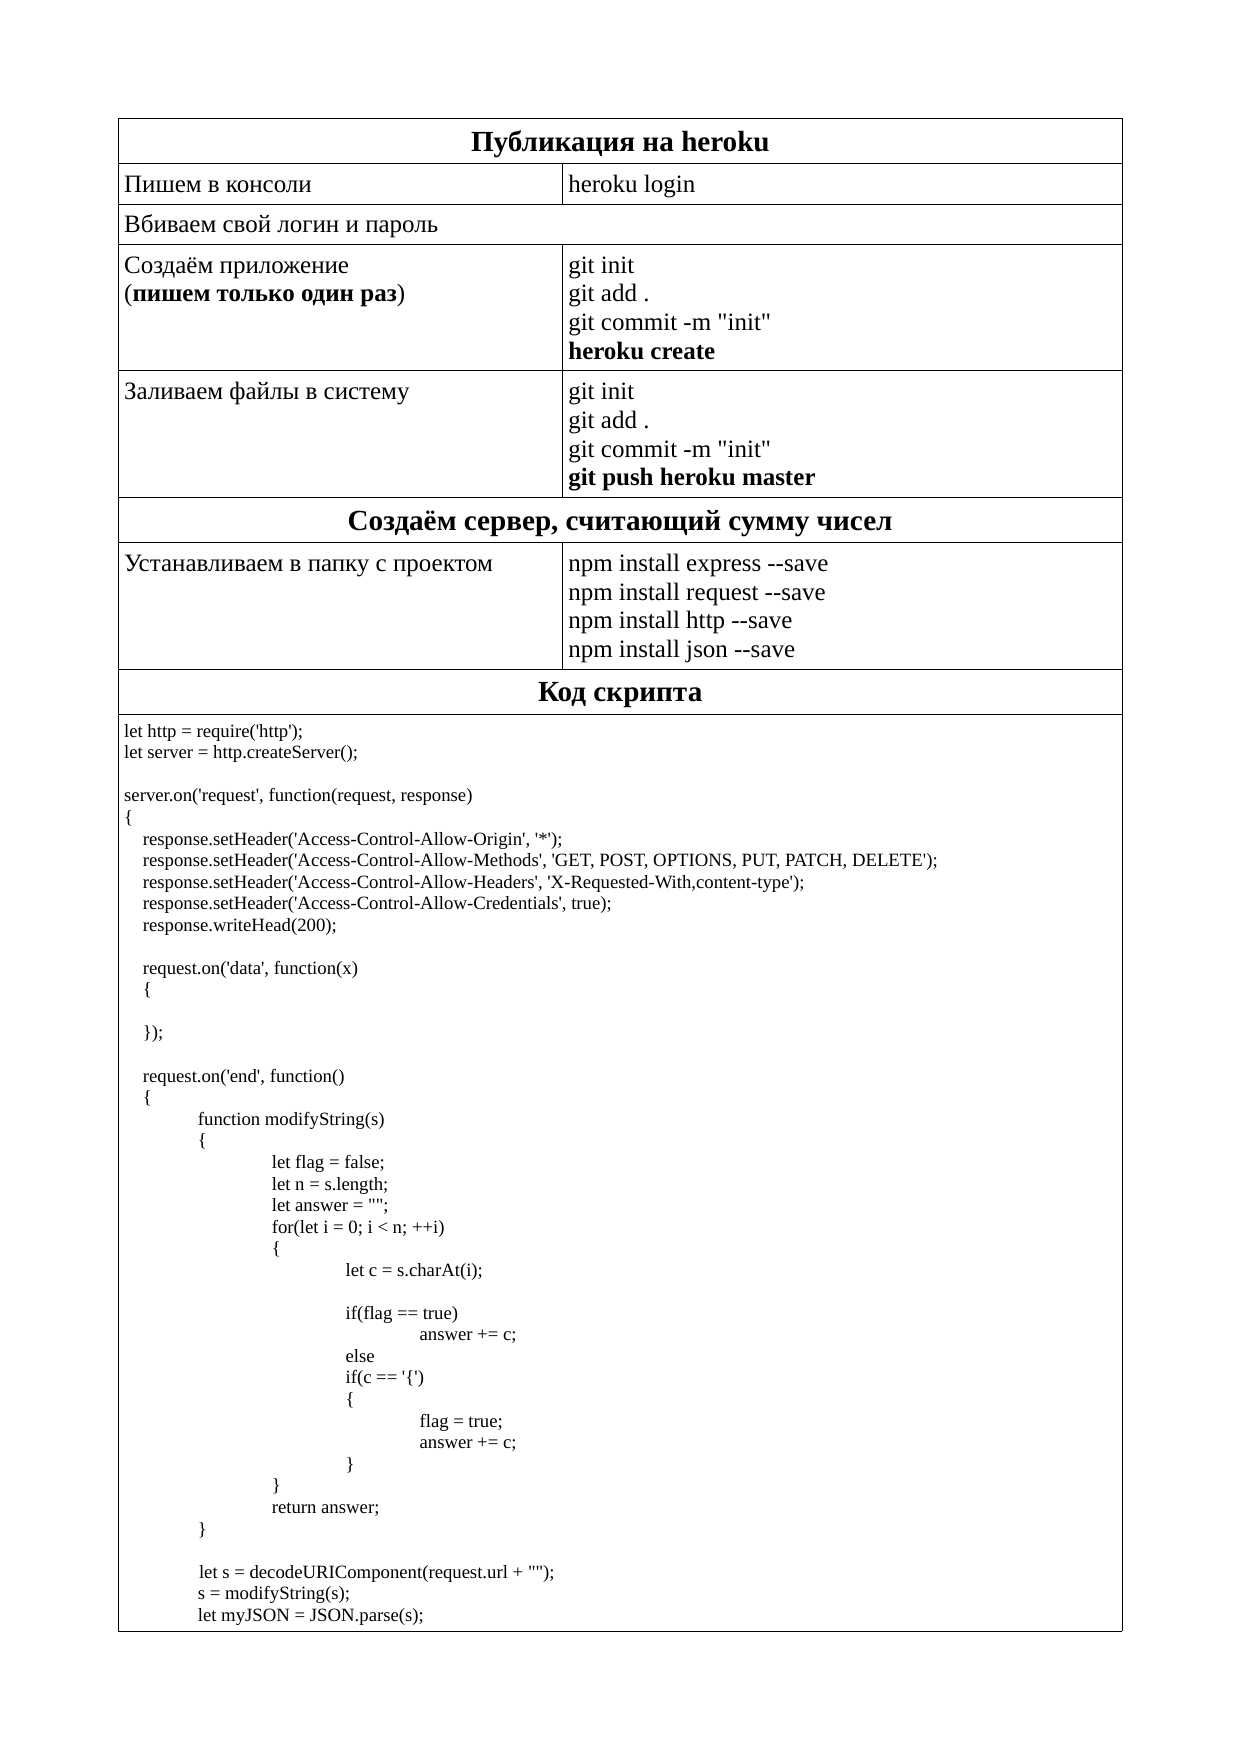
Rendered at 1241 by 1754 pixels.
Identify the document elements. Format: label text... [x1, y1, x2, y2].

table_cell Пишем в консоли [119, 164, 562, 203]
table_cell npm install express --save npm install request --save npm install http --save npm install json --save [563, 543, 1122, 669]
table_cell Код скрипта [119, 670, 1122, 714]
table_cell Устанавливаем в папку с проектом [119, 543, 562, 669]
table_cell Создаём приложение (пишем только один раз) [119, 245, 562, 370]
table_cell let http = require('http'); let server = http.createServer(); server.on('request', function(request, response) { response.setHeader('Access-Control-Allow-Origin', '*'); response.setHeader('Access-Control-Allow-Methods', 'GET, POST, OPTIONS, PUT, PATCH, DELETE'); response.setHeader('Access-Control-Allow-Headers', 'X-Requested-With,content-type'); response.setHeader('Access-Control-Allow-Credentials', true); response.writeHead(200); request.on('data', function(x) { }); request.on('end', function() { function modifyString(s) { let flag = false; let n = s.length; let answer = ""; for(let i = 0; i < n; ++i) { let c = s.charAt(i); if(flag == true) answer += c; else if(c == '{') { flag = true; answer += c; } } return answer; } let s = decodeURIComponent(request.url + ""); s = modifyString(s); let myJSON = JSON.parse(s); [119, 715, 1122, 1631]
table_cell git init git add . git commit -m "init" heroku create [563, 245, 1122, 370]
table_cell git init git add . git commit -m "init" git push heroku master [563, 371, 1122, 497]
table_cell Заливаем файлы в систему [119, 371, 562, 497]
table_cell heroku login [563, 164, 1122, 203]
table_cell Вбиваем свой логин и пароль [119, 205, 1122, 244]
table_cell Публикация на heroku [119, 119, 1122, 163]
table_cell Создаём сервер, считающий сумму чисел [119, 498, 1122, 542]
